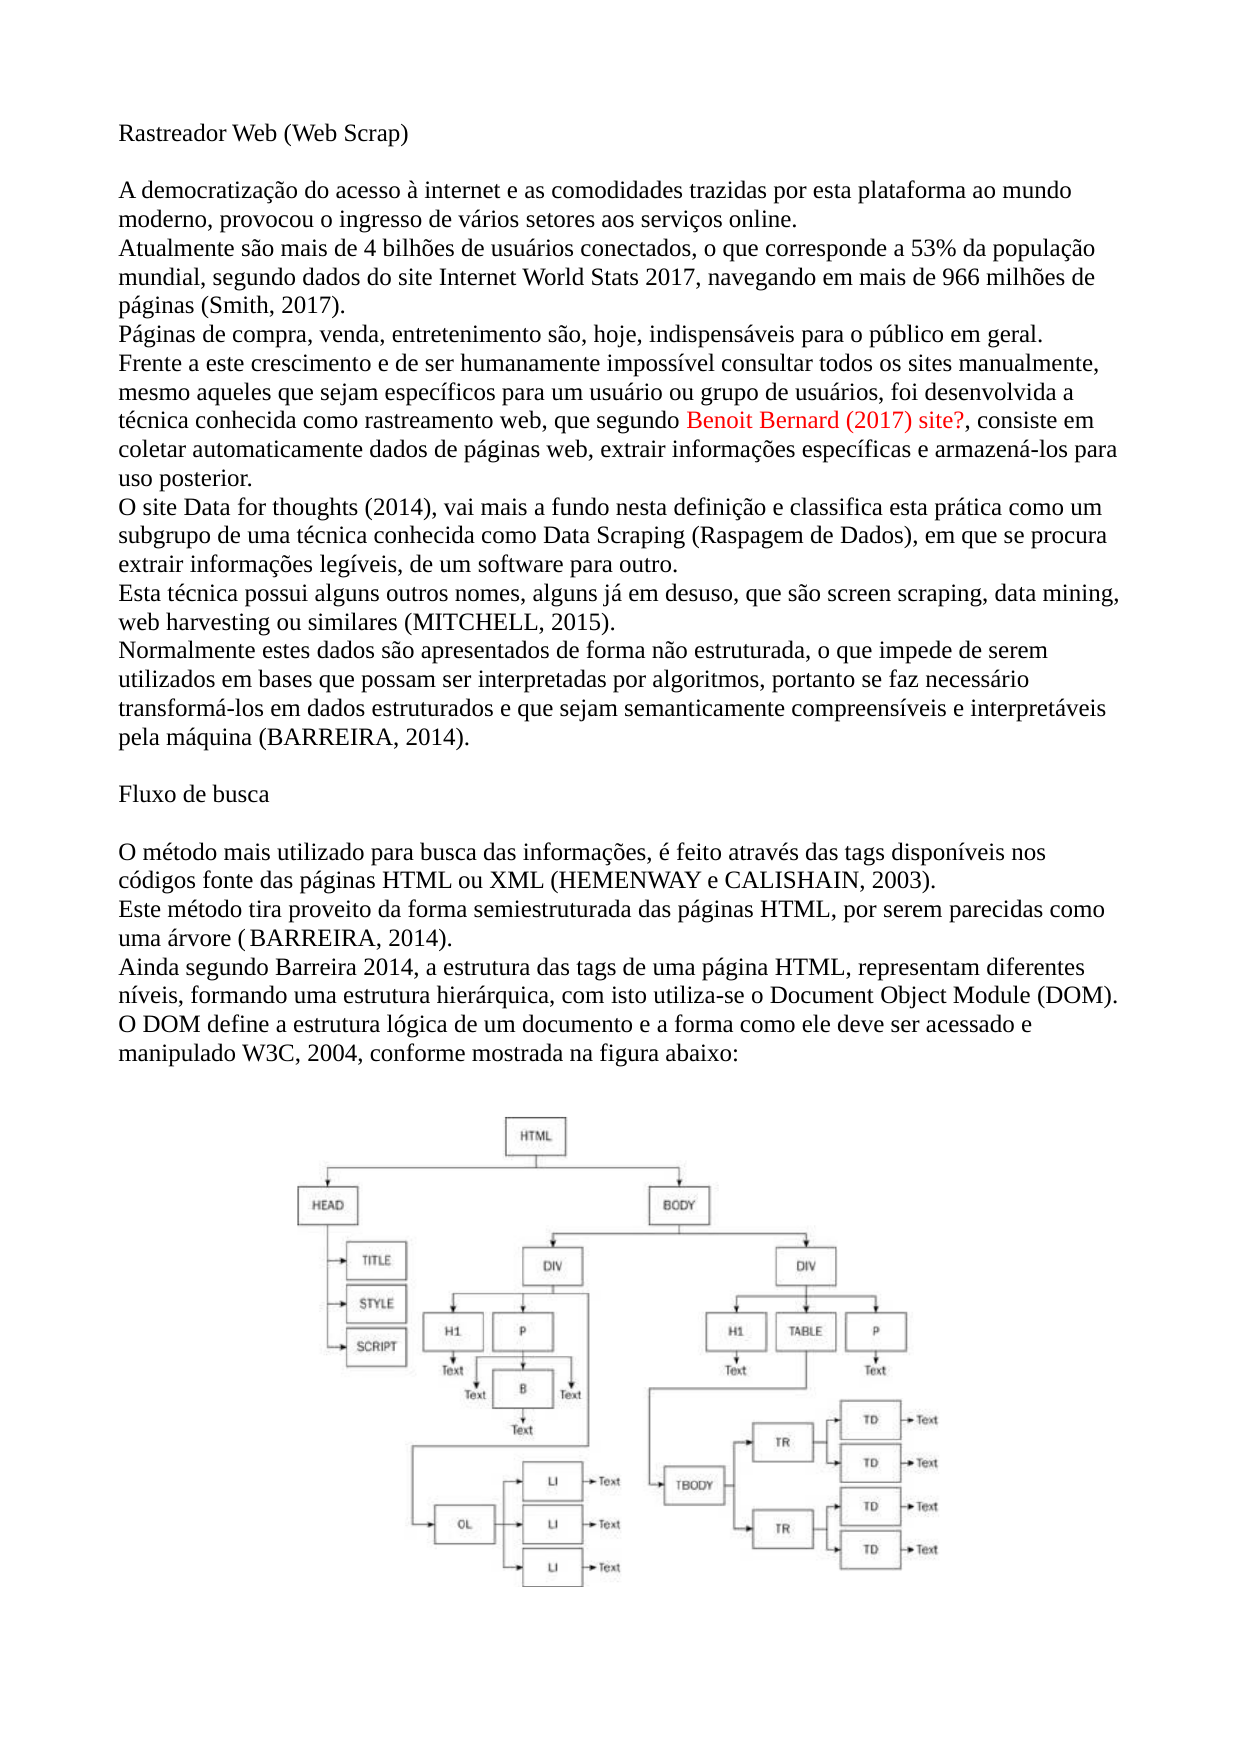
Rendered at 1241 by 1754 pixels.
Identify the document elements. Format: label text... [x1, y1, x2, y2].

text Rastreador Web (Web Scrap) [118, 118, 1122, 147]
text Páginas de compra, venda, entretenimento são, hoje, indispensáveis para o público em geral. [118, 319, 1122, 348]
text Esta técnica possui alguns outros nomes, alguns já em desuso, que são screen scraping, data mining, web harvesting ou similares (MITCHELL, 2015). [118, 578, 1122, 636]
text Este método tira proveito da forma semiestruturada das páginas HTML, por serem parecidas como uma árvore ( BARREIRA, 2014). [118, 894, 1122, 952]
picture [268, 1107, 972, 1607]
text Atualmente são mais de 4 bilhões de usuários conectados, o que corresponde a 53% da população mundial, segundo dados do site Internet World Stats 2017, navegando em mais de 966 milhões de páginas (Smith, 2017). [118, 233, 1122, 319]
text Ainda segundo Barreira 2014, a estrutura das tags de uma página HTML, representam diferentes níveis, formando uma estrutura hierárquica, com isto utiliza-se o Document Object Module (DOM). [118, 952, 1122, 1009]
text O DOM define a estrutura lógica de um documento e a forma como ele deve ser acessado e manipulado W3C, 2004, conforme mostrada na figura abaixo: [118, 1009, 1122, 1067]
text Fluxo de busca [118, 779, 1122, 808]
text Normalmente estes dados são apresentados de forma não estruturada, o que impede de serem utilizados em bases que possam ser interpretadas por algoritmos, portanto se faz necessário transformá-los em dados estruturados e que sejam semanticamente compreensíveis e interpretáveis pela máquina (BARREIRA, 2014). [118, 636, 1122, 751]
text Frente a este crescimento e de ser humanamente impossível consultar todos os sites manualmente, mesmo aqueles que sejam específicos para um usuário ou grupo de usuários, foi desenvolvida a técnica conhecida como rastreamento web, que segundo Benoit Bernard (2017) site?, consiste em coletar automaticamente dados de páginas web, extrair informações específicas e armazená-los para uso posterior. [118, 348, 1122, 492]
text O site Data for thoughts (2014), vai mais a fundo nesta definição e classifica esta prática como um subgrupo de uma técnica conhecida como Data Scraping (Raspagem de Dados), em que se procura extrair informações legíveis, de um software para outro. [118, 492, 1122, 578]
text A democratização do acesso à internet e as comodidades trazidas por esta plataforma ao mundo moderno, provocou o ingresso de vários setores aos serviços online. [118, 176, 1122, 233]
text O método mais utilizado para busca das informações, é feito através das tags disponíveis nos códigos fonte das páginas HTML ou XML (HEMENWAY e CALISHAIN, 2003). [118, 837, 1122, 894]
